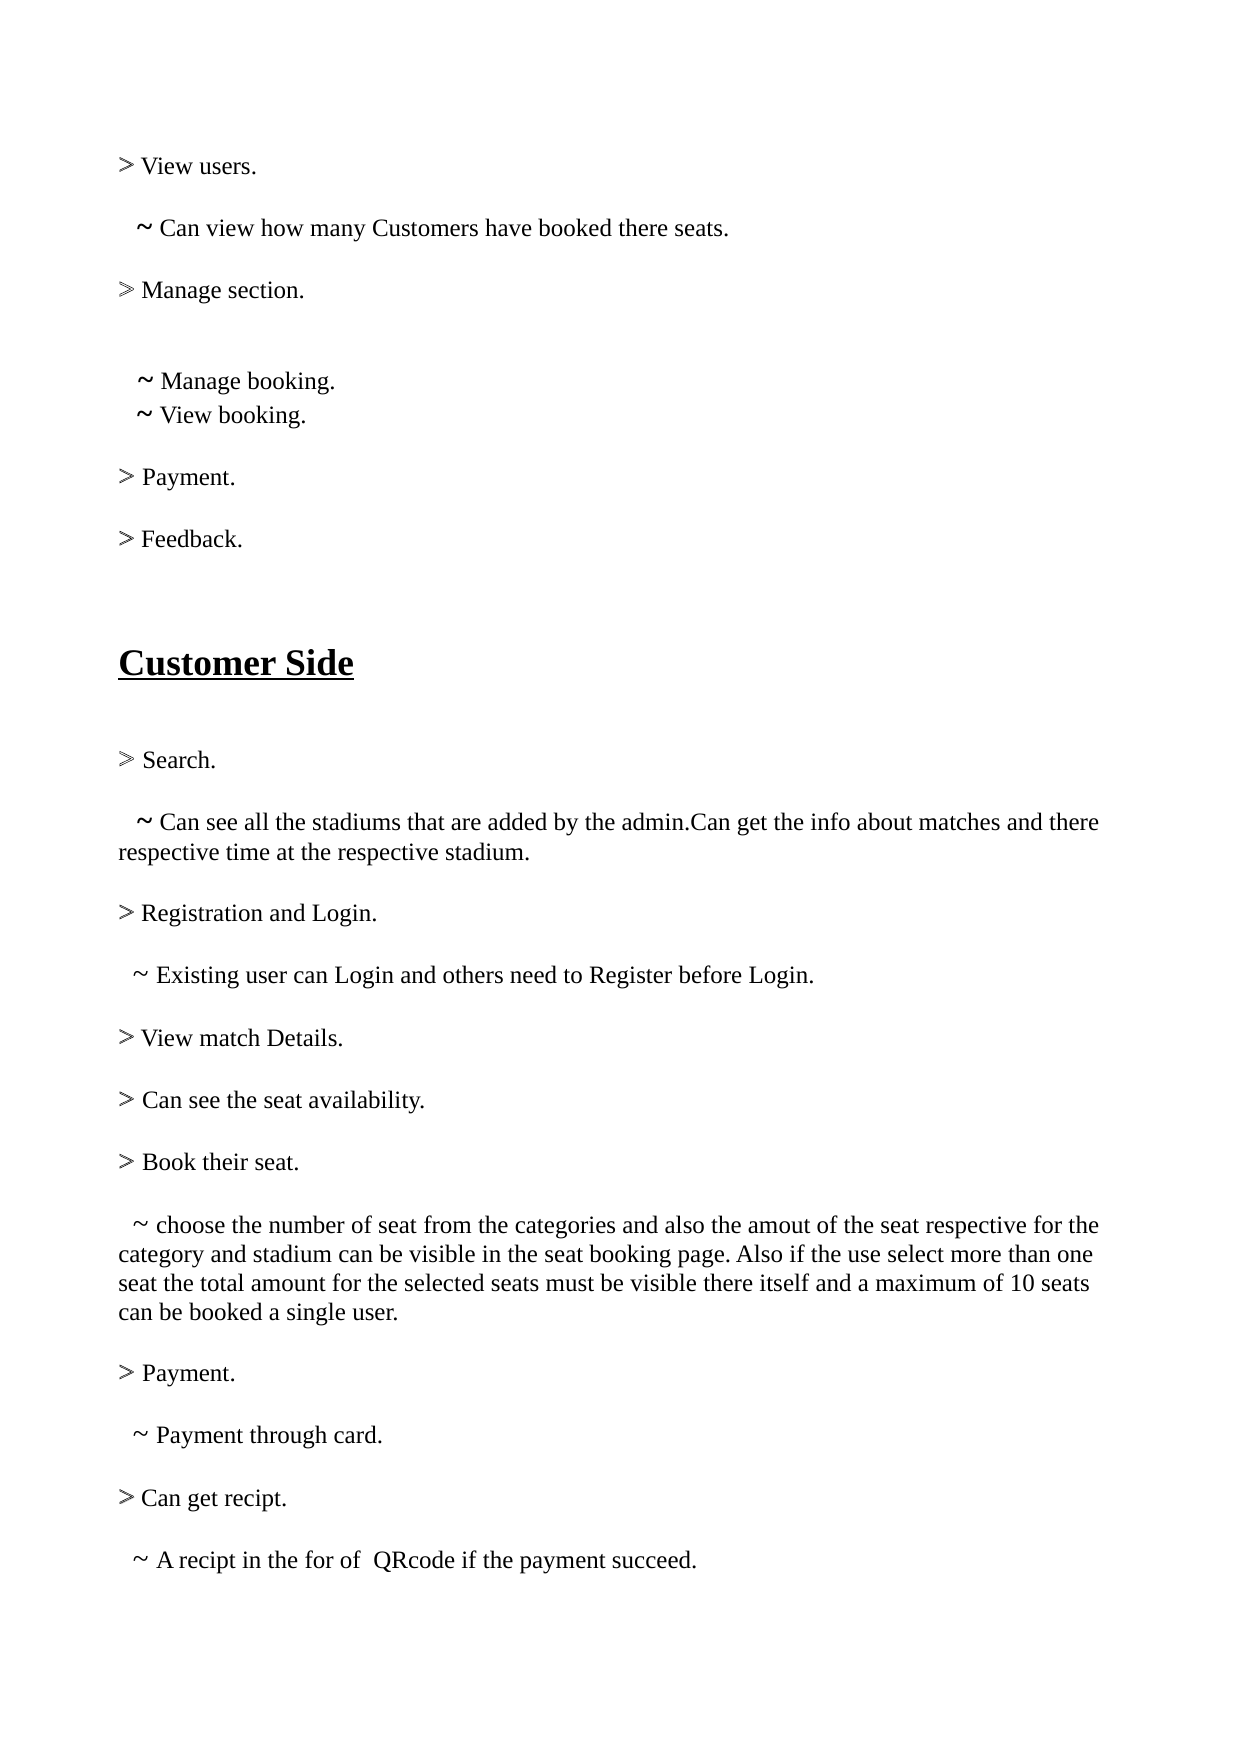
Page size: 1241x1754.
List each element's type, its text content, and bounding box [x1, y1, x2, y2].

text Customer Side [118, 640, 1122, 683]
text ~ choose the number of seat from the categories and also the amout of the seat respective for the category and stadium can be visible in the seat booking page. Also if the use select more than one seat the total amount for the selected seats must be visible there itself and a maximum of 10 seats can be booked a single user. [118, 1206, 1122, 1326]
text > Can see the seat availability. [118, 1081, 1122, 1115]
text ~ Can see all the stadiums that are added by the admin.Can get the info about matches and there respective time at the respective stadium. [118, 803, 1122, 866]
text ~ Manage booking. [118, 362, 1122, 396]
text ~ Existing user can Login and others need to Register before Login. [118, 957, 1122, 990]
text ~ Payment through card. [118, 1417, 1122, 1450]
text > View match Details. [118, 1019, 1122, 1052]
text > Registration and Login. [118, 894, 1122, 928]
text > Manage section. [118, 271, 1122, 305]
text ~ A recipt in the for of QRcode if the payment succeed. [118, 1541, 1122, 1575]
text ~ Can view how many Customers have booked there seats. [118, 209, 1122, 243]
text > Can get recipt. [118, 1479, 1122, 1512]
text ~ View booking. [118, 396, 1122, 429]
text > Payment. [118, 1354, 1122, 1388]
text > Feedback. [118, 521, 1122, 554]
text > Search. [118, 741, 1122, 774]
text > Payment. [118, 458, 1122, 492]
text > Book their seat. [118, 1143, 1122, 1177]
text > View users. [118, 147, 1122, 180]
